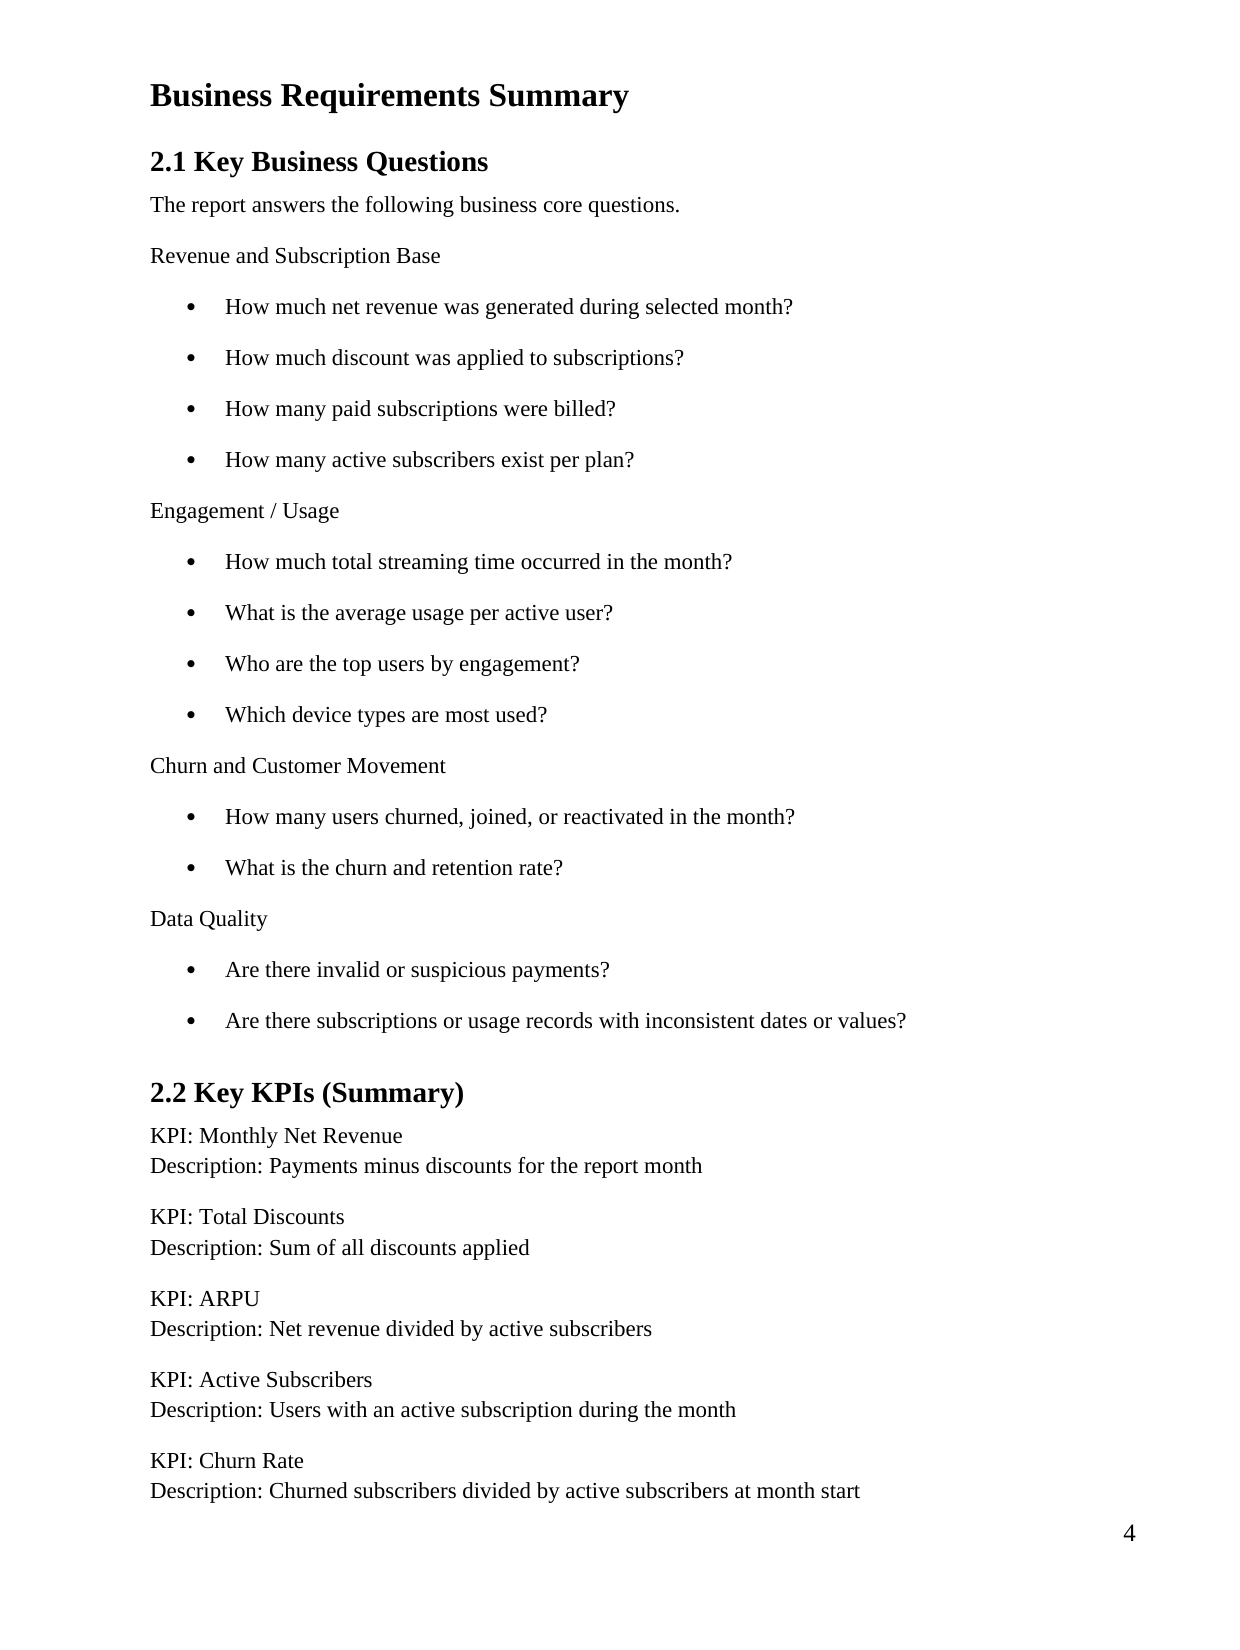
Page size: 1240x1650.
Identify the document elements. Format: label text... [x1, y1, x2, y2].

subtitle Business Requirements Summary [150, 75, 1135, 113]
list How much discount was applied to subscriptions? [187, 344, 1135, 370]
list Which device types are most used? [187, 701, 1135, 728]
text Data Quality [150, 906, 1135, 932]
text KPI: Churn Rate Description: Churned subscribers divided by active subscribers at month start [150, 1447, 1135, 1504]
text Revenue and Subscription Base [150, 242, 1135, 268]
list What is the average usage per active user? [187, 599, 1135, 626]
subtitle 2.1 Key Business Questions [150, 144, 1135, 178]
list How much net revenue was generated during selected month? [187, 293, 1135, 319]
list Are there subscriptions or usage records with inconsistent dates or values? [187, 1008, 1135, 1034]
list What is the churn and retention rate? [187, 854, 1135, 881]
list Are there invalid or suspicious payments? [187, 957, 1135, 983]
text Churn and Customer Movement [150, 752, 1135, 779]
list How many paid subscriptions were billed? [187, 395, 1135, 421]
list How many active subscribers exist per plan? [187, 446, 1135, 472]
list How many users churned, joined, or reactivated in the month? [187, 803, 1135, 830]
list How much total streaming time occurred in the month? [187, 548, 1135, 574]
text KPI: Active Subscribers Description: Users with an active subscription during the month [150, 1366, 1135, 1422]
list Who are the top users by engagement? [187, 650, 1135, 677]
text KPI: ARPU Description: Net revenue divided by active subscribers [150, 1285, 1135, 1341]
text KPI: Monthly Net Revenue Description: Payments minus discounts for the report month [150, 1122, 1135, 1179]
text KPI: Total Discounts Description: Sum of all discounts applied [150, 1203, 1135, 1260]
subtitle 2.2 Key KPIs (Summary) [150, 1075, 1135, 1109]
text Engagement / Usage [150, 497, 1135, 523]
text The report answers the following business core questions. [150, 191, 1135, 217]
